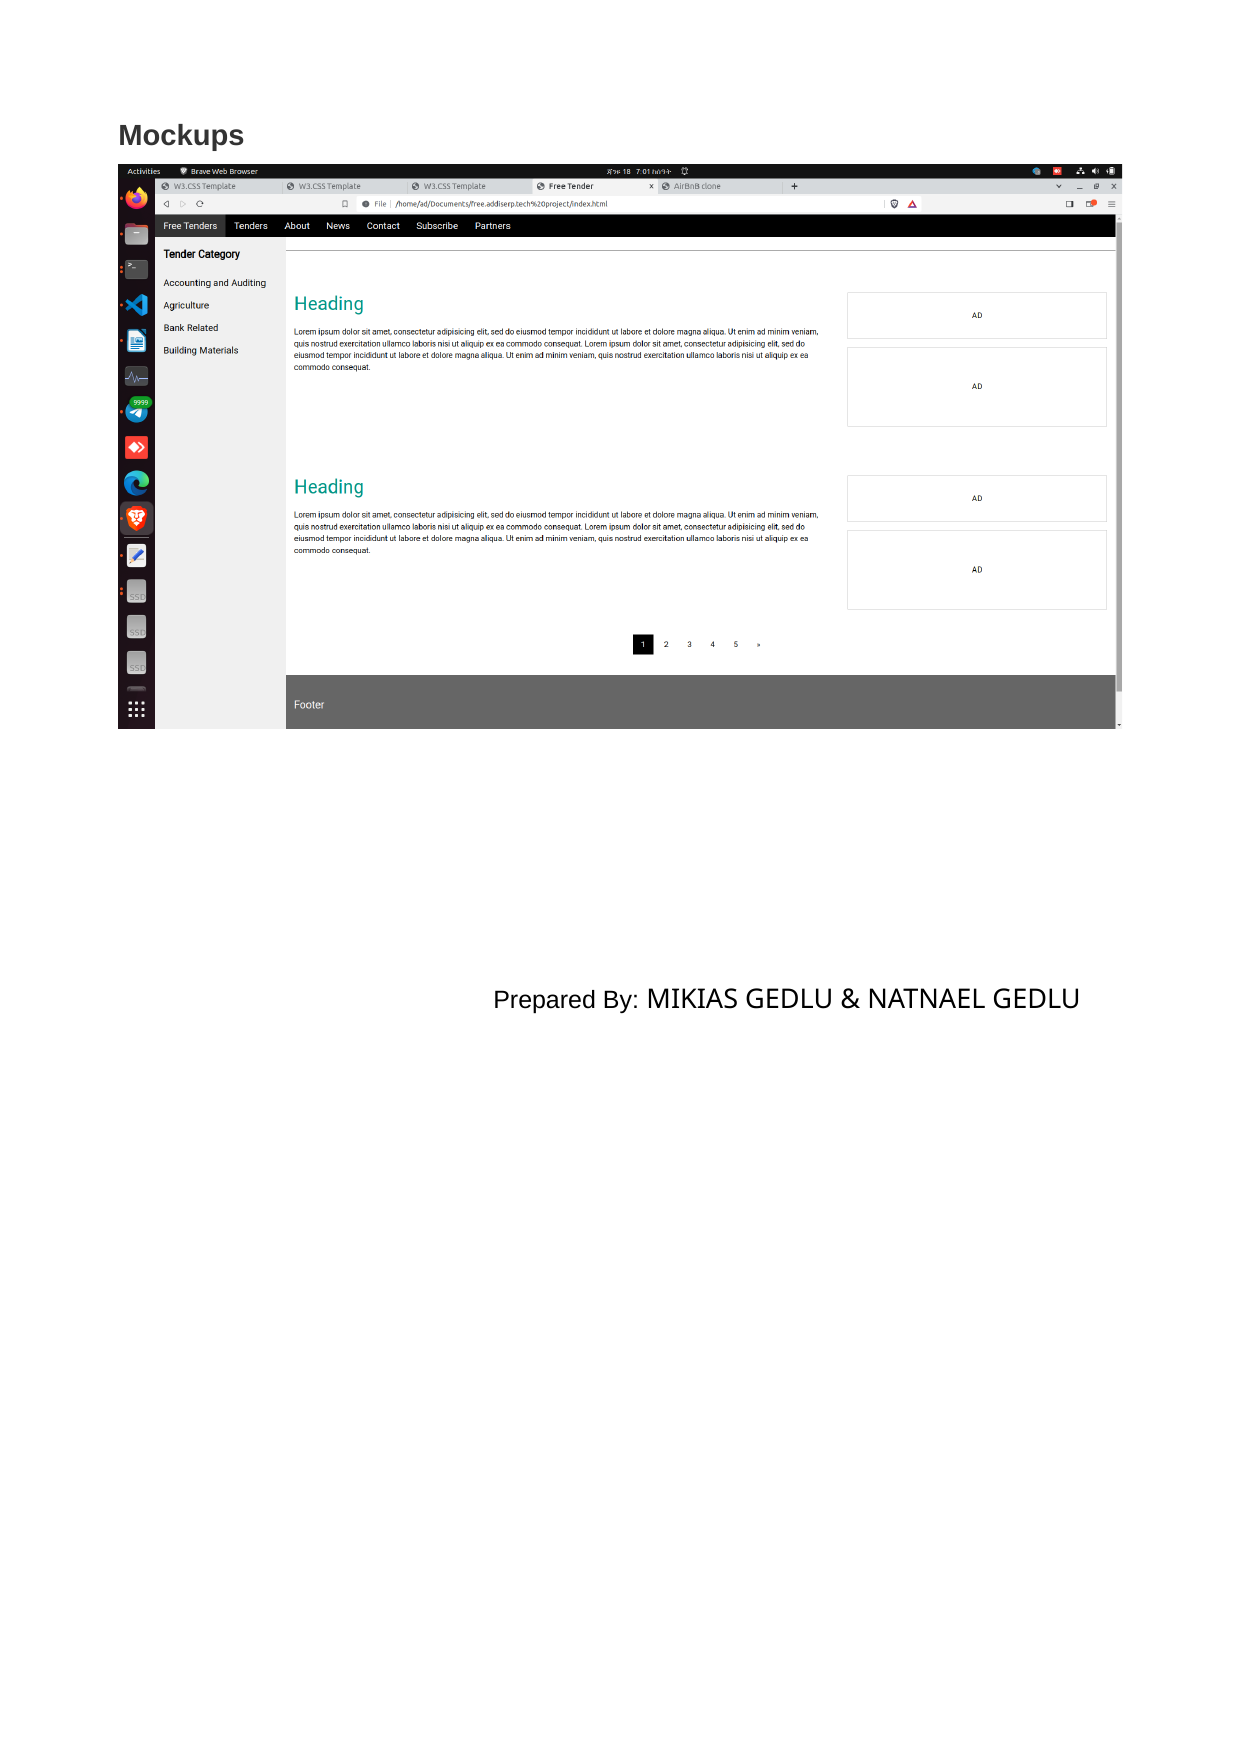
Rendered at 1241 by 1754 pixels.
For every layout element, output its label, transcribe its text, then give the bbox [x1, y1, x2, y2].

text Prepared By: MIKIAS GEDLU & NATNAEL GEDLU [118, 979, 1122, 1016]
picture [118, 164, 1123, 729]
text Mockups [118, 118, 1122, 152]
